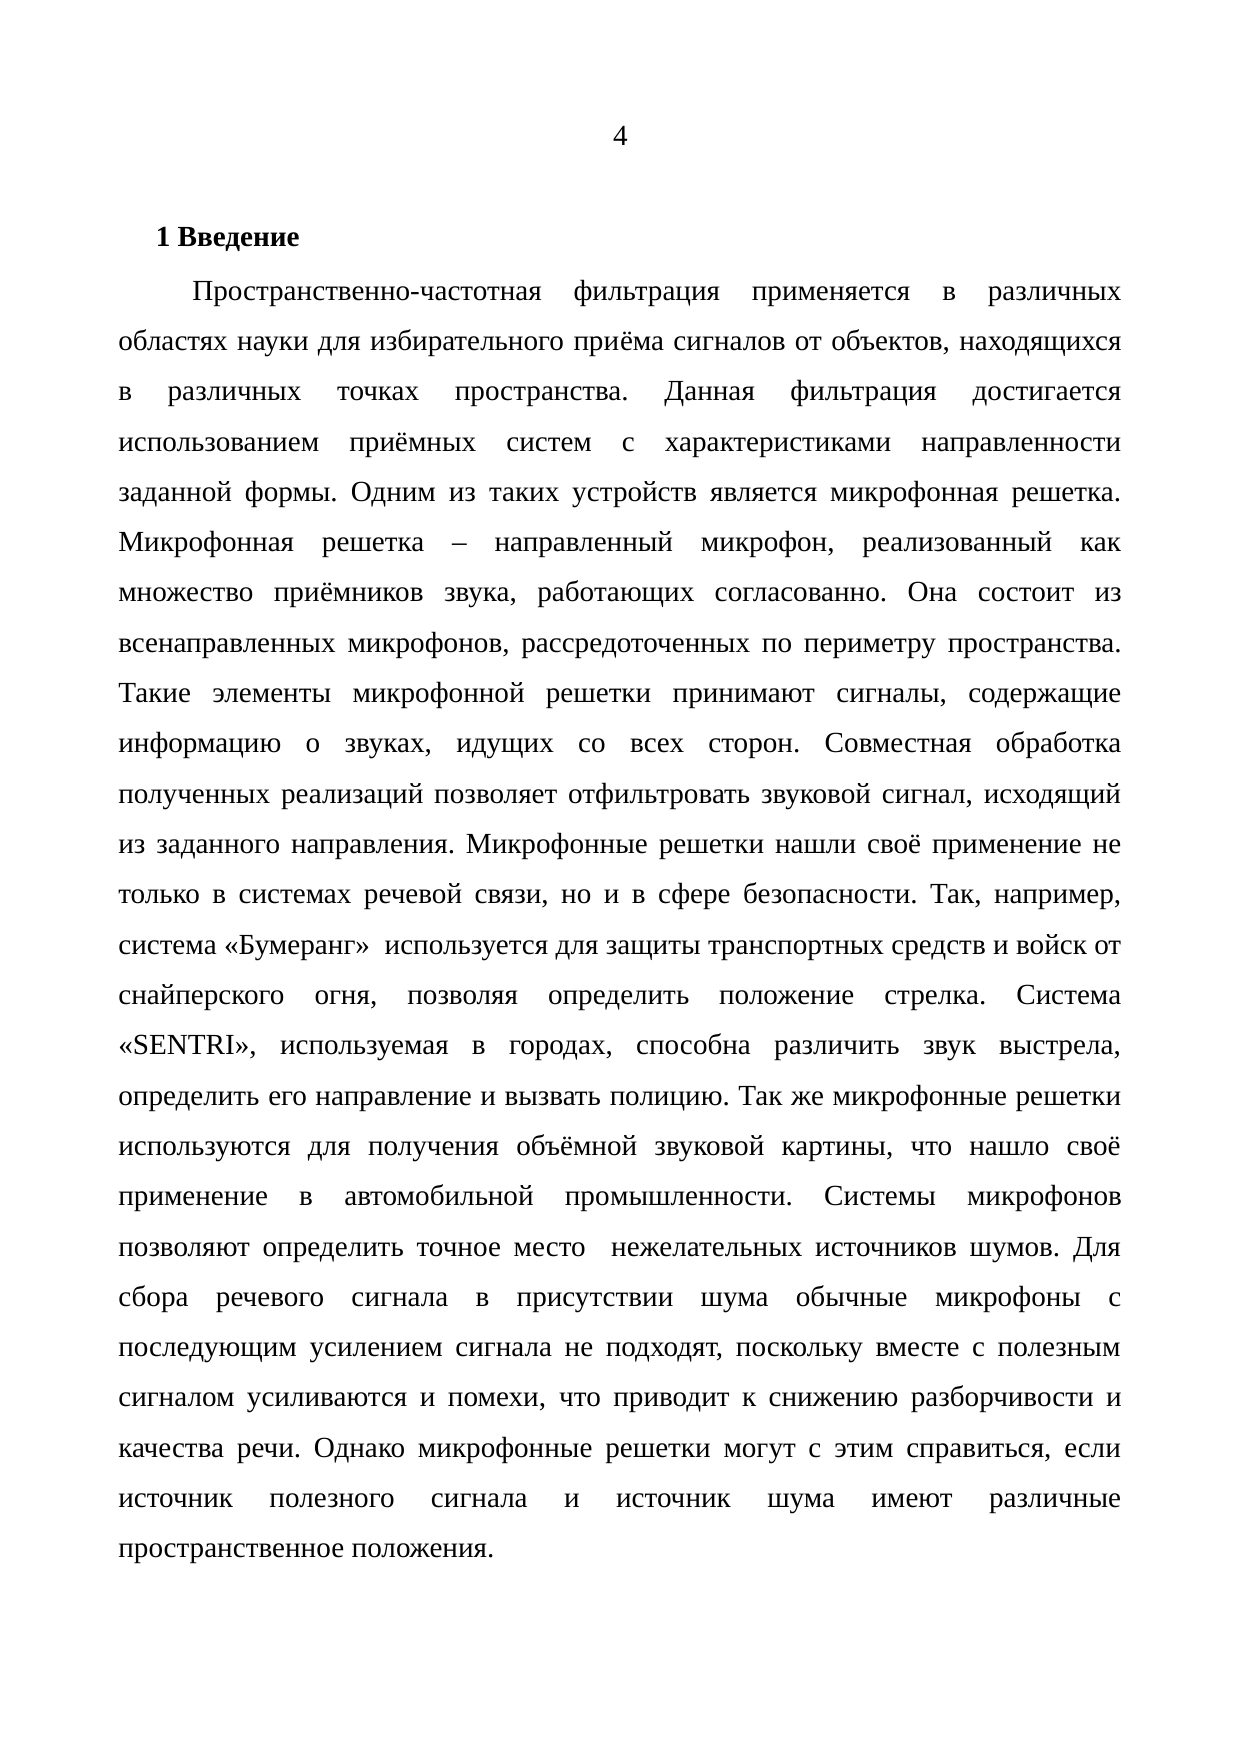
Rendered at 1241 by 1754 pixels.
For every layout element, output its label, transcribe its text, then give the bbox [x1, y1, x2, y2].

text Пространственно-частотная фильтрация применяется в различных областях науки для избирательного приёма сигналов от объектов, находящихся в различных точках пространства. Данная фильтрация достигается использованием приёмных систем с характеристиками направленности заданной формы. Одним из таких устройств является микрофонная решетка. Микрофонная решетка – направленный микрофон, реализованный как множество приёмников звука, работающих согласованно. Она состоит из всенаправленных микрофонов, рассредоточенных по периметру пространства. Такие элементы микрофонной решетки принимают сигналы, содержащие информацию о звуках, идущих со всех сторон. Совместная обработка полученных реализаций позволяет отфильтровать звуковой сигнал, исходящий из заданного направления. Микрофонные решетки нашли своё применение не только в системах речевой связи, но и в сфере безопасности. Так, например, система «Бумеранг» используется для защиты транспортных средств и войск от снайперского огня, позволяя определить положение стрелка. Система «SENTRI», используемая в городах, способна различить звук выстрела, определить его направление и вызвать полицию. Так же микрофонные решетки используются для получения объёмной звуковой картины, что нашло своё применение в автомобильной промышленности. Системы микрофонов позволяют определить точное место нежелательных источников шумов. Для сбора речевого сигнала в присутствии шума обычные микрофоны с последующим усилением сигнала не подходят, поскольку вместе с полезным сигналом усиливаются и помехи, что приводит к снижению разборчивости и качества речи. Однако микрофонные решетки могут с этим справиться, если источник полезного сигнала и источник шума имеют различные пространственное положения. [118, 273, 1122, 1564]
subtitle Введение [156, 219, 1122, 253]
